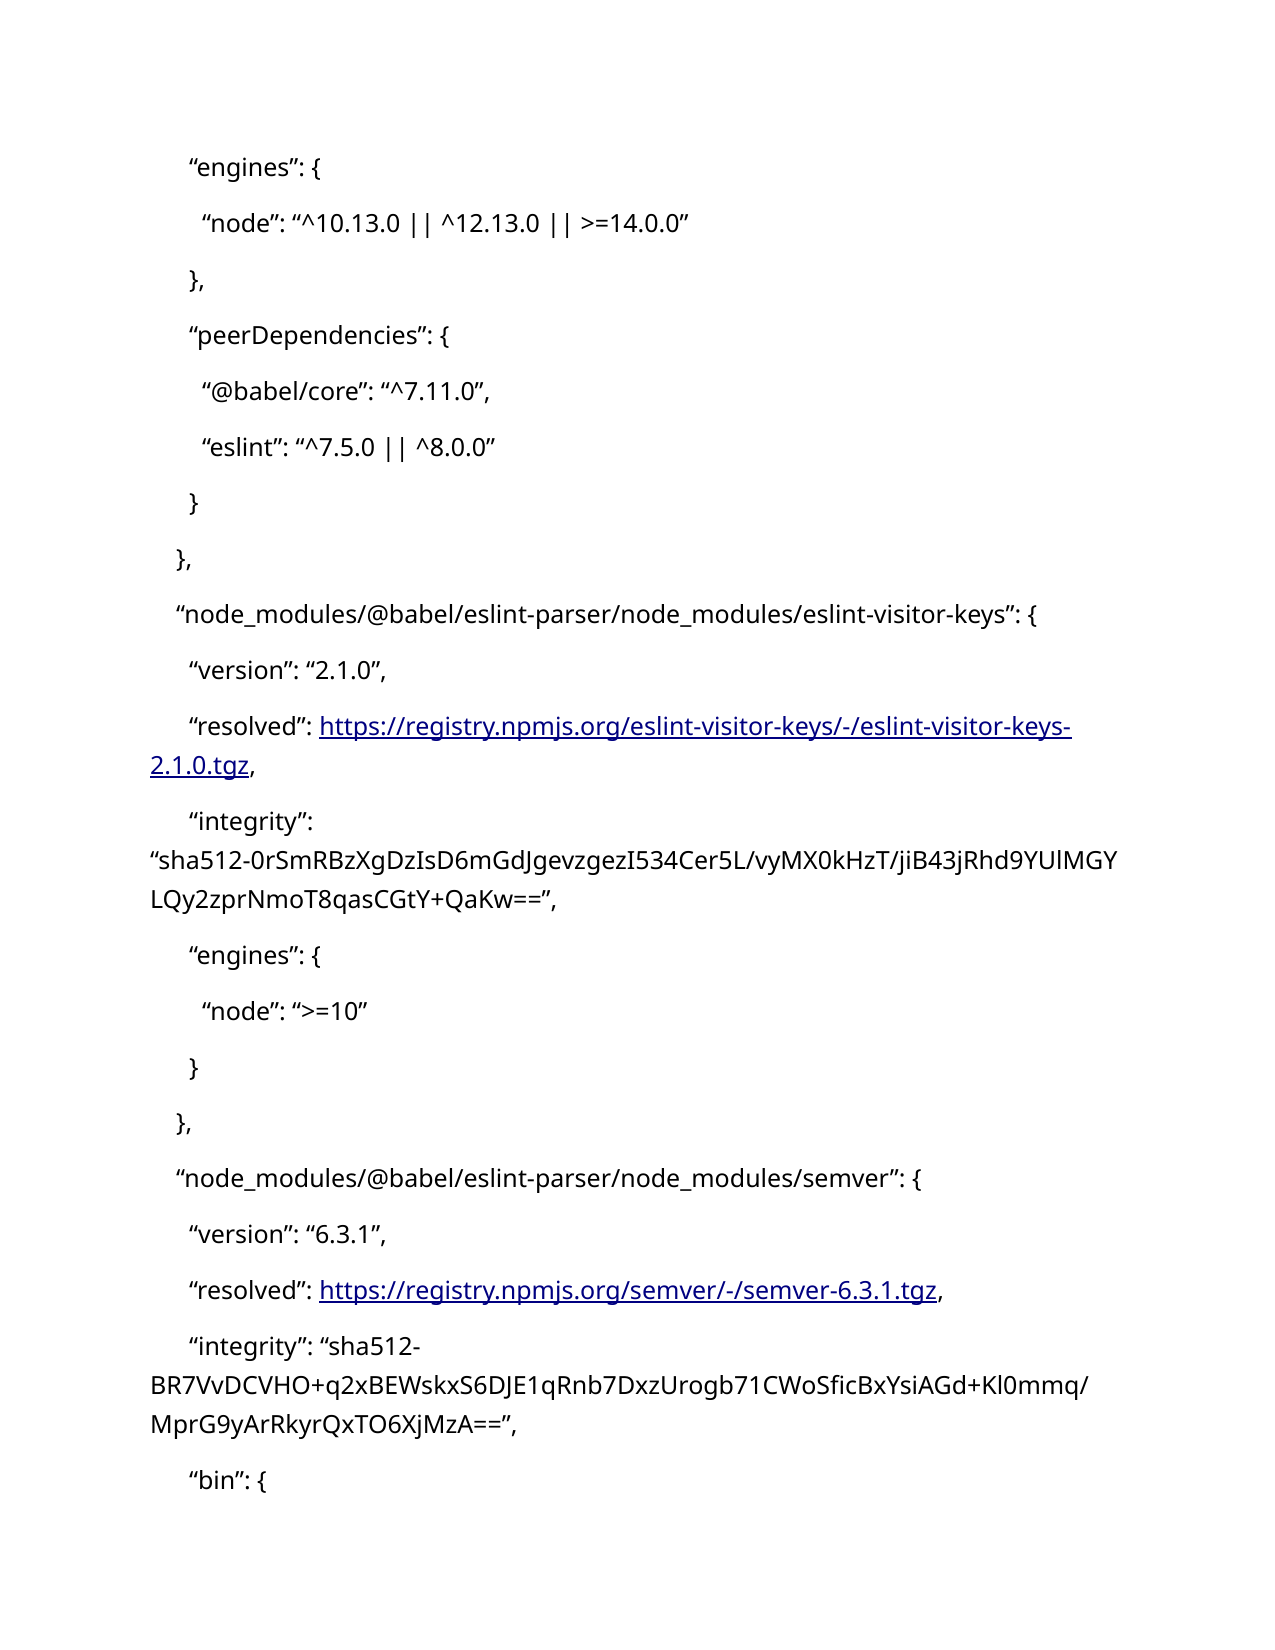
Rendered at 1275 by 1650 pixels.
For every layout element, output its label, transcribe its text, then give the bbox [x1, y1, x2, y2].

text “bin”: { [150, 1462, 1125, 1497]
text “peerDependencies”: { [150, 317, 1125, 352]
text }, [150, 1105, 1125, 1139]
text “resolved”: https://registry.npmjs.org/eslint-visitor-keys/-/eslint-visitor-keys-2.1.0.tgz, [150, 708, 1125, 782]
text “@babel/core”: “^7.11.0”, [150, 373, 1125, 407]
text } [150, 1049, 1125, 1083]
text “node_modules/@babel/eslint-parser/node_modules/semver”: { [150, 1161, 1125, 1195]
text }, [150, 541, 1125, 575]
text “engines”: { [150, 150, 1125, 184]
text “integrity”: “sha512-0rSmRBzXgDzIsD6mGdJgevzgezI534Cer5L/vyMX0kHzT/jiB43jRhd9YUlMGYLQy2zprNmoT8qasCGtY+QaKw==”, [150, 803, 1125, 916]
text “integrity”: “sha512-BR7VvDCVHO+q2xBEWskxS6DJE1qRnb7DxzUrogb71CWoSficBxYsiAGd+Kl0mmq/MprG9yArRkyrQxTO6XjMzA==”, [150, 1328, 1125, 1441]
text “engines”: { [150, 937, 1125, 972]
text “version”: “2.1.0”, [150, 652, 1125, 687]
text “node”: “>=10” [150, 993, 1125, 1027]
text “node_modules/@babel/eslint-parser/node_modules/eslint-visitor-keys”: { [150, 597, 1125, 631]
text }, [150, 262, 1125, 296]
text “eslint”: “^7.5.0 || ^8.0.0” [150, 429, 1125, 463]
text “resolved”: https://registry.npmjs.org/semver/-/semver-6.3.1.tgz, [150, 1272, 1125, 1307]
text “node”: “^10.13.0 || ^12.13.0 || >=14.0.0” [150, 206, 1125, 240]
text “version”: “6.3.1”, [150, 1217, 1125, 1251]
text } [150, 485, 1125, 519]
